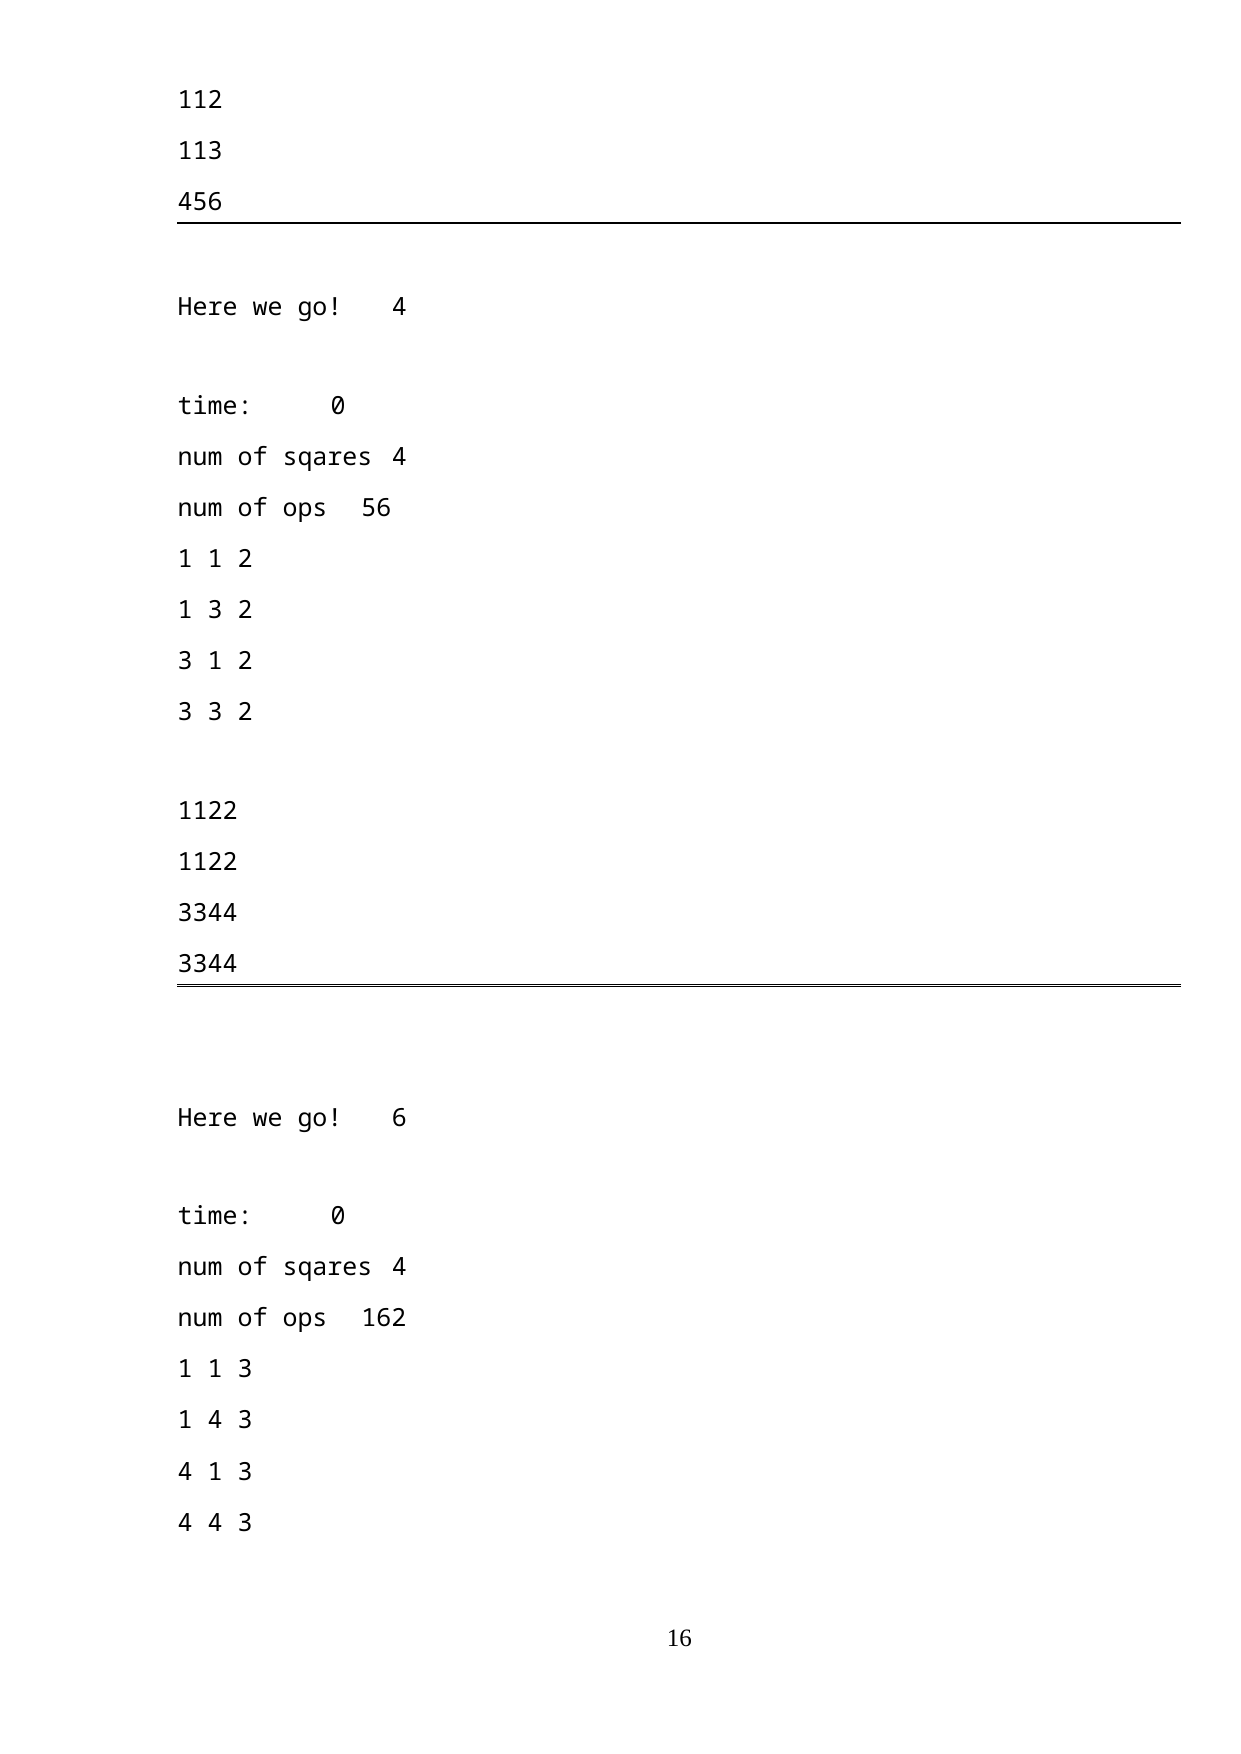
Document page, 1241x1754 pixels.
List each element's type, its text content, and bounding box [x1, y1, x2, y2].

text time: 0 [177, 388, 1181, 422]
text 456 [177, 183, 1181, 222]
text 1 4 3 [177, 1402, 1181, 1436]
text time: 0 [177, 1198, 1181, 1232]
text 113 [177, 132, 1181, 166]
text 1 1 2 [177, 541, 1181, 575]
text 4 1 3 [177, 1453, 1181, 1487]
text 3 1 2 [177, 643, 1181, 677]
text num of sqares 4 [177, 439, 1181, 473]
text 4 4 3 [177, 1504, 1181, 1538]
text Here we go! 6 [177, 1099, 1181, 1133]
text 3344 [177, 895, 1181, 929]
text 1 3 2 [177, 592, 1181, 626]
text 3344 [177, 946, 1181, 984]
text Here we go! 4 [177, 289, 1181, 323]
text num of ops 56 [177, 490, 1181, 524]
text 3 3 2 [177, 694, 1181, 728]
text 1 1 3 [177, 1351, 1181, 1385]
text 1122 [177, 844, 1181, 878]
text 112 [177, 81, 1181, 115]
text 1122 [177, 793, 1181, 827]
text num of sqares 4 [177, 1249, 1181, 1283]
text num of ops 162 [177, 1300, 1181, 1334]
